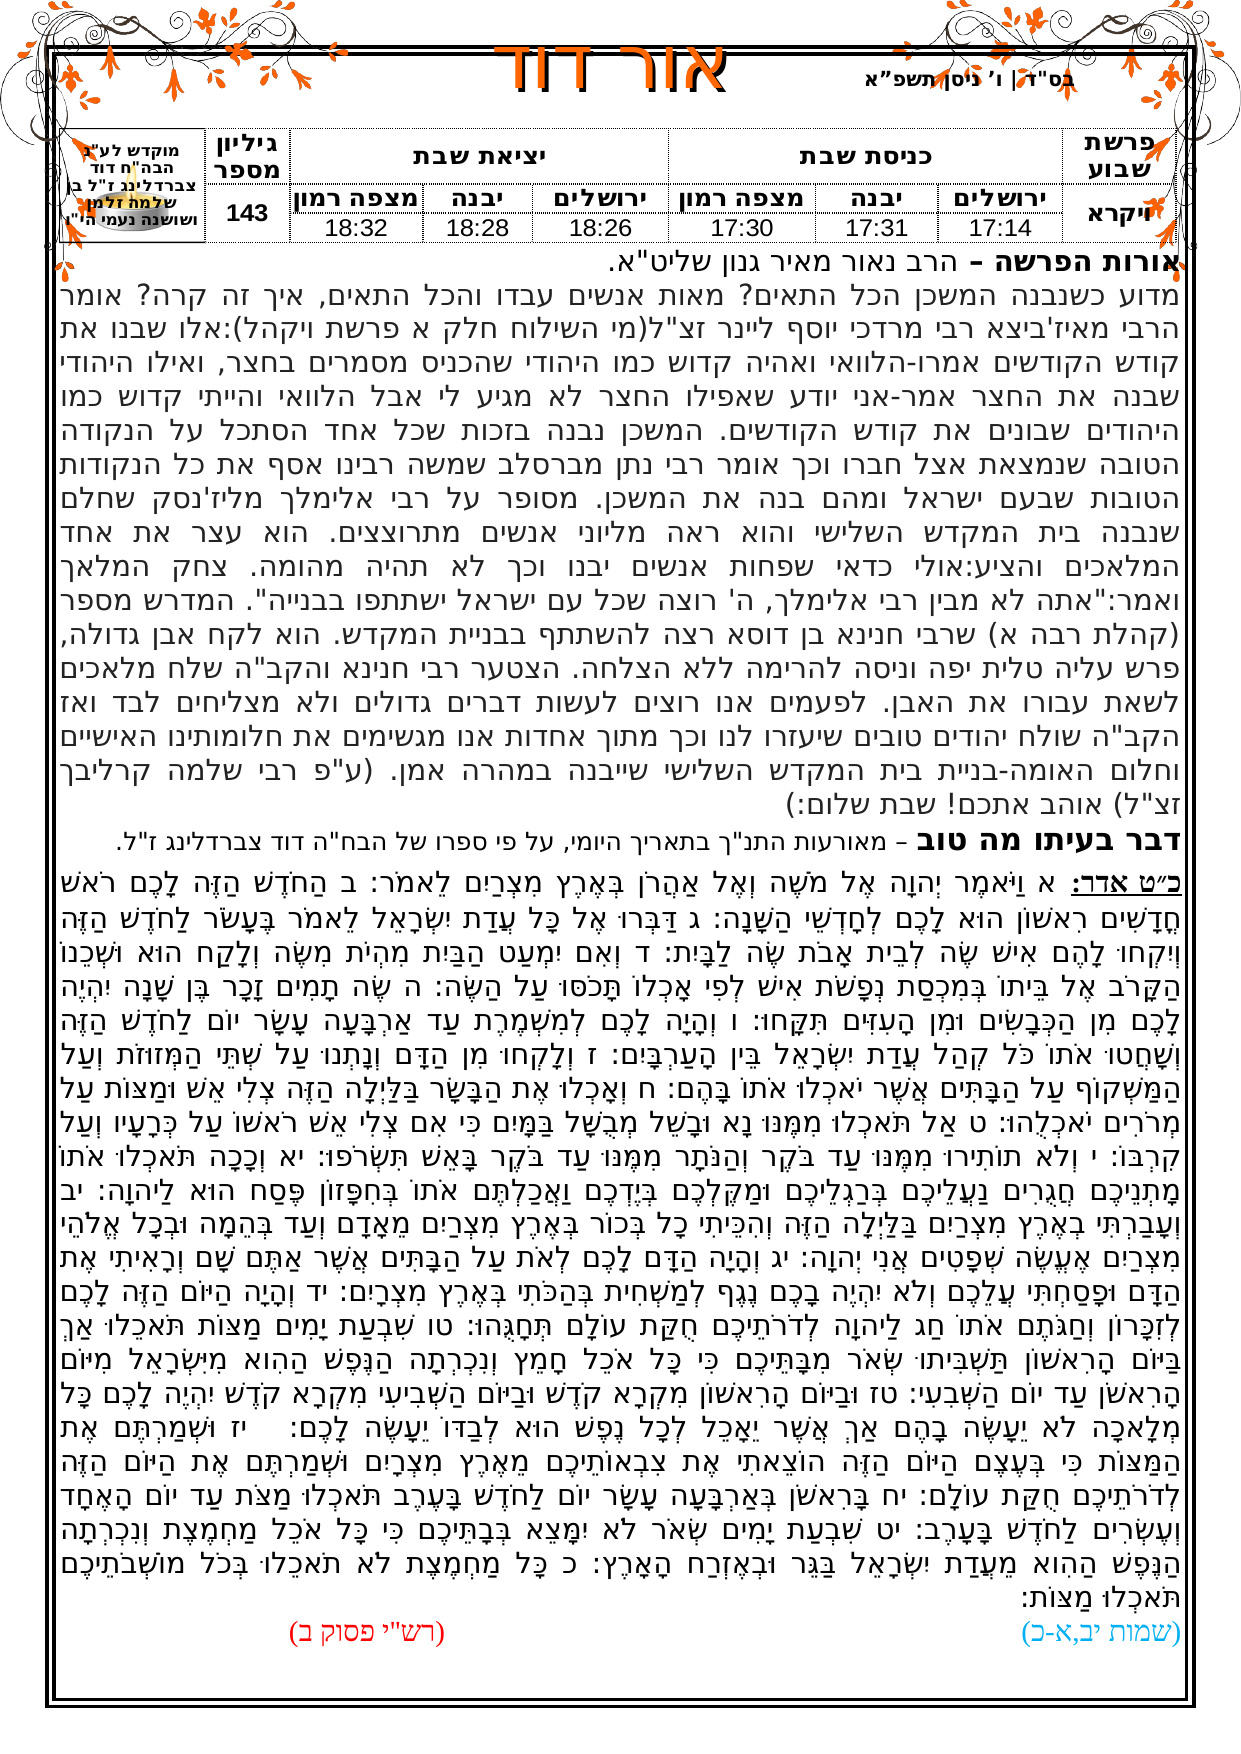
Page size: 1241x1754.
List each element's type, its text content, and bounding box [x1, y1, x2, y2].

text מדוע כשנבנה המשכן הכל התאים? מאות אנשים עבדו והכל התאים, איך זה קרה? אומר הרבי מאיז'ביצא רבי מרדכי יוסף ליינר זצ"ל(מי השילוח חלק א פרשת ויקהל):אלו שבנו את קודש הקודשים אמרו-הלוואי ואהיה קדוש כמו היהודי שהכניס מסמרים בחצר, ואילו היהודי שבנה את החצר אמר-אני יודע שאפילו החצר לא מגיע לי אבל הלוואי והייתי קדוש כמו היהודים שבונים את קודש הקודשים. המשכן נבנה בזכות שכל אחד הסתכל על הנקודה הטובה שנמצאת אצל חברו וכך אומר רבי נתן מברסלב שמשה רבינו אסף את כל הנקודות הטובות שבעם ישראל ומהם בנה את המשכן. מסופר על רבי אלימלך מליז'נסק שחלם שנבנה בית המקדש השלישי והוא ראה מליוני אנשים מתרוצצים. הוא עצר את אחד המלאכים והציע:אולי כדאי שפחות אנשים יבנו וכך לא תהיה מהומה. צחק המלאך ואמר:"אתה לא מבין רבי אלימלך, ה' רוצה שכל עם ישראל ישתתפו בבנייה". המדרש מספר (קהלת רבה א) שרבי חנינא בן דוסא רצה להשתתף בבניית המקדש. הוא לקח אבן גדולה, פרש עליה טלית יפה וניסה להרימה ללא הצלחה. הצטער רבי חנינא והקב"ה שלח מלאכים לשאת עבורו את האבן. לפעמים אנו רוצים לעשות דברים גדולים ולא מצליחים לבד ואז הקב"ה שולח יהודים טובים שיעזרו לנו וכך מתוך אחדות אנו מגשימים את חלומותינו האישיים וחלום האומה-בניית בית המקדש השלישי שייבנה במהרה אמן. (ע"פ רבי שלמה קרליבך זצ"ל) אוהב אתכם! שבת שלום:) [59, 278, 1182, 821]
picture [892, 49, 1192, 282]
picture [341, 228, 349, 235]
picture [892, 56, 1185, 282]
list כ״ט אדר: א וַיֹּאמֶר יְהוָה אֶל מֹשֶׁה וְאֶל אַהֲרֹן בְּאֶרֶץ מִצְרַיִם לֵאמֹר: ב הַחֹדֶשׁ הַזֶּה לָכֶם רֹאשׁ חֳדָשִׁים רִאשׁוֹן הוּא לָכֶם לְחָדְשֵׁי הַשָּׁנָה: ג דַּבְּרוּ אֶל כָּל עֲדַת יִשְׂרָאֵל לֵאמֹר בֶּעָשֹׂר לַחֹדֶשׁ הַזֶּה וְיִקְחוּ לָהֶם אִישׁ שֶׂה לְבֵית אָבֹת שֶׂה לַבָּיִת: ד וְאִם יִמְעַט הַבַּיִת מִהְיֹת מִשֶּׂה וְלָקַח הוּא וּשְׁכֵנוֹ הַקָּרֹב אֶל בֵּיתוֹ בְּמִכְסַת נְפָשֹׁת אִישׁ לְפִי אָכְלוֹ תָּכֹסּוּ עַל הַשֶּׂה: ה שֶׂה תָמִים זָכָר בֶּן שָׁנָה יִהְיֶה לָכֶם מִן הַכְּבָשִׂים וּמִן הָעִזִּים תִּקָּחוּ: ו וְהָיָה לָכֶם לְמִשְׁמֶרֶת עַד אַרְבָּעָה עָשָׂר יוֹם לַחֹדֶשׁ הַזֶּה וְשָׁחֲטוּ אֹתוֹ כֹּל קְהַל עֲדַת יִשְׂרָאֵל בֵּין הָעַרְבָּיִם: ז וְלָקְחוּ מִן הַדָּם וְנָתְנוּ עַל שְׁתֵּי הַמְּזוּזֹת וְעַל הַמַּשְׁקוֹף עַל הַבָּתִּים אֲשֶׁר יֹאכְלוּ אֹתוֹ בָּהֶם: ח וְאָכְלוּ אֶת הַבָּשָׂר בַּלַּיְלָה הַזֶּה צְלִי אֵשׁ וּמַצּוֹת עַל מְרֹרִים יֹאכְלֻהוּ: ט אַל תֹּאכְלוּ מִמֶּנּוּ נָא וּבָשֵׁל מְבֻשָּׁל בַּמָּיִם כִּי אִם צְלִי אֵשׁ רֹאשׁוֹ עַל כְּרָעָיו וְעַל קִרְבּוֹ: י וְלֹא תוֹתִירוּ מִמֶּנּוּ עַד בֹּקֶר וְהַנֹּתָר מִמֶּנּוּ עַד בֹּקֶר בָּאֵשׁ תִּשְׂרֹפוּ: יא וְכָכָה תֹּאכְלוּ אֹתוֹ מָתְנֵיכֶם חֲגֻרִים נַעֲלֵיכֶם בְּרַגְלֵיכֶם וּמַקֶּלְכֶם בְּיֶדְכֶם וַאֲכַלְתֶּם אֹתוֹ בְּחִפָּזוֹן פֶּסַח הוּא לַיהוָה: יב וְעָבַרְתִּי בְאֶרֶץ מִצְרַיִם בַּלַּיְלָה הַזֶּה וְהִכֵּיתִי כָל בְּכוֹר בְּאֶרֶץ מִצְרַיִם מֵאָדָם וְעַד בְּהֵמָה וּבְכָל אֱלֹהֵי מִצְרַיִם אֶעֱשֶׂה שְׁפָטִים אֲנִי יְהוָה: יג וְהָיָה הַדָּם לָכֶם לְאֹת עַל הַבָּתִּים אֲשֶׁר אַתֶּם שָׁם וְרָאִיתִי אֶת הַדָּם וּפָסַחְתִּי עֲלֵכֶם וְלֹא יִהְיֶה בָכֶם נֶגֶף לְמַשְׁחִית בְּהַכֹּתִי בְּאֶרֶץ מִצְרָיִם: יד וְהָיָה הַיּוֹם הַזֶּה לָכֶם לְזִכָּרוֹן וְחַגֹּתֶם אֹתוֹ חַג לַיהוָה לְדֹרֹתֵיכֶם חֻקַּת עוֹלָם תְּחָגֻּהוּ: טו שִׁבְעַת יָמִים מַצּוֹת תֹּאכֵלוּ אַךְ בַּיּוֹם הָרִאשׁוֹן תַּשְׁבִּיתוּ שְּׂאֹר מִבָּתֵּיכֶם כִּי כָּל אֹכֵל חָמֵץ וְנִכְרְתָה הַנֶּפֶשׁ הַהִוא מִיִּשְׂרָאֵל מִיּוֹם הָרִאשֹׁן עַד יוֹם הַשְּׁבִעִי: טז וּבַיּוֹם הָרִאשׁוֹן מִקְרָא קֹדֶשׁ וּבַיּוֹם הַשְּׁבִיעִי מִקְרָא קֹדֶשׁ יִהְיֶה לָכֶם כָּל מְלָאכָה לֹא יֵעָשֶׂה בָהֶם אַךְ אֲשֶׁר יֵאָכֵל לְכָל נֶפֶשׁ הוּא לְבַדּוֹ יֵעָשֶׂה לָכֶם: יז וּשְׁמַרְתֶּם אֶת הַמַּצּוֹת כִּי בְּעֶצֶם הַיּוֹם הַזֶּה הוֹצֵאתִי אֶת צִבְאוֹתֵיכֶם מֵאֶרֶץ מִצְרָיִם וּשְׁמַרְתֶּם אֶת הַיּוֹם הַזֶּה לְדֹרֹתֵיכֶם חֻקַּת עוֹלָם: יח בָּרִאשֹׁן בְּאַרְבָּעָה עָשָׂר יוֹם לַחֹדֶשׁ בָּעֶרֶב תֹּאכְלוּ מַצֹּת עַד יוֹם הָאֶחָד וְעֶשְׂרִים לַחֹדֶשׁ בָּעָרֶב: יט שִׁבְעַת יָמִים שְׂאֹר לֹא יִמָּצֵא בְּבָתֵּיכֶם כִּי כָּל אֹכֵל מַחְמֶצֶת וְנִכְרְתָה הַנֶּפֶשׁ הַהִוא מֵעֲדַת יִשְׂרָאֵל בַּגֵּר וּבְאֶזְרַח הָאָרֶץ: כ כָּל מַחְמֶצֶת לֹא תֹאכֵלוּ בְּכֹל מוֹשְׁבֹתֵיכֶם תֹּאכְלוּ מַצּוֹת: [59, 858, 1182, 1614]
text אורות הפרשה – הרב נאור מאיר גנון שליט"א. [349, 112, 892, 278]
list דבר בעיתו מה טוב – מאורעות התנ"ך בתאריך היומי, על פי ספרו של הבח"ה דוד צברדלינג ז"ל. [59, 821, 1182, 858]
picture [892, 0, 1241, 282]
list (שמות יב,א-כ) (רש''י פסוק ב) [59, 1614, 1182, 1648]
picture [0, 0, 349, 282]
